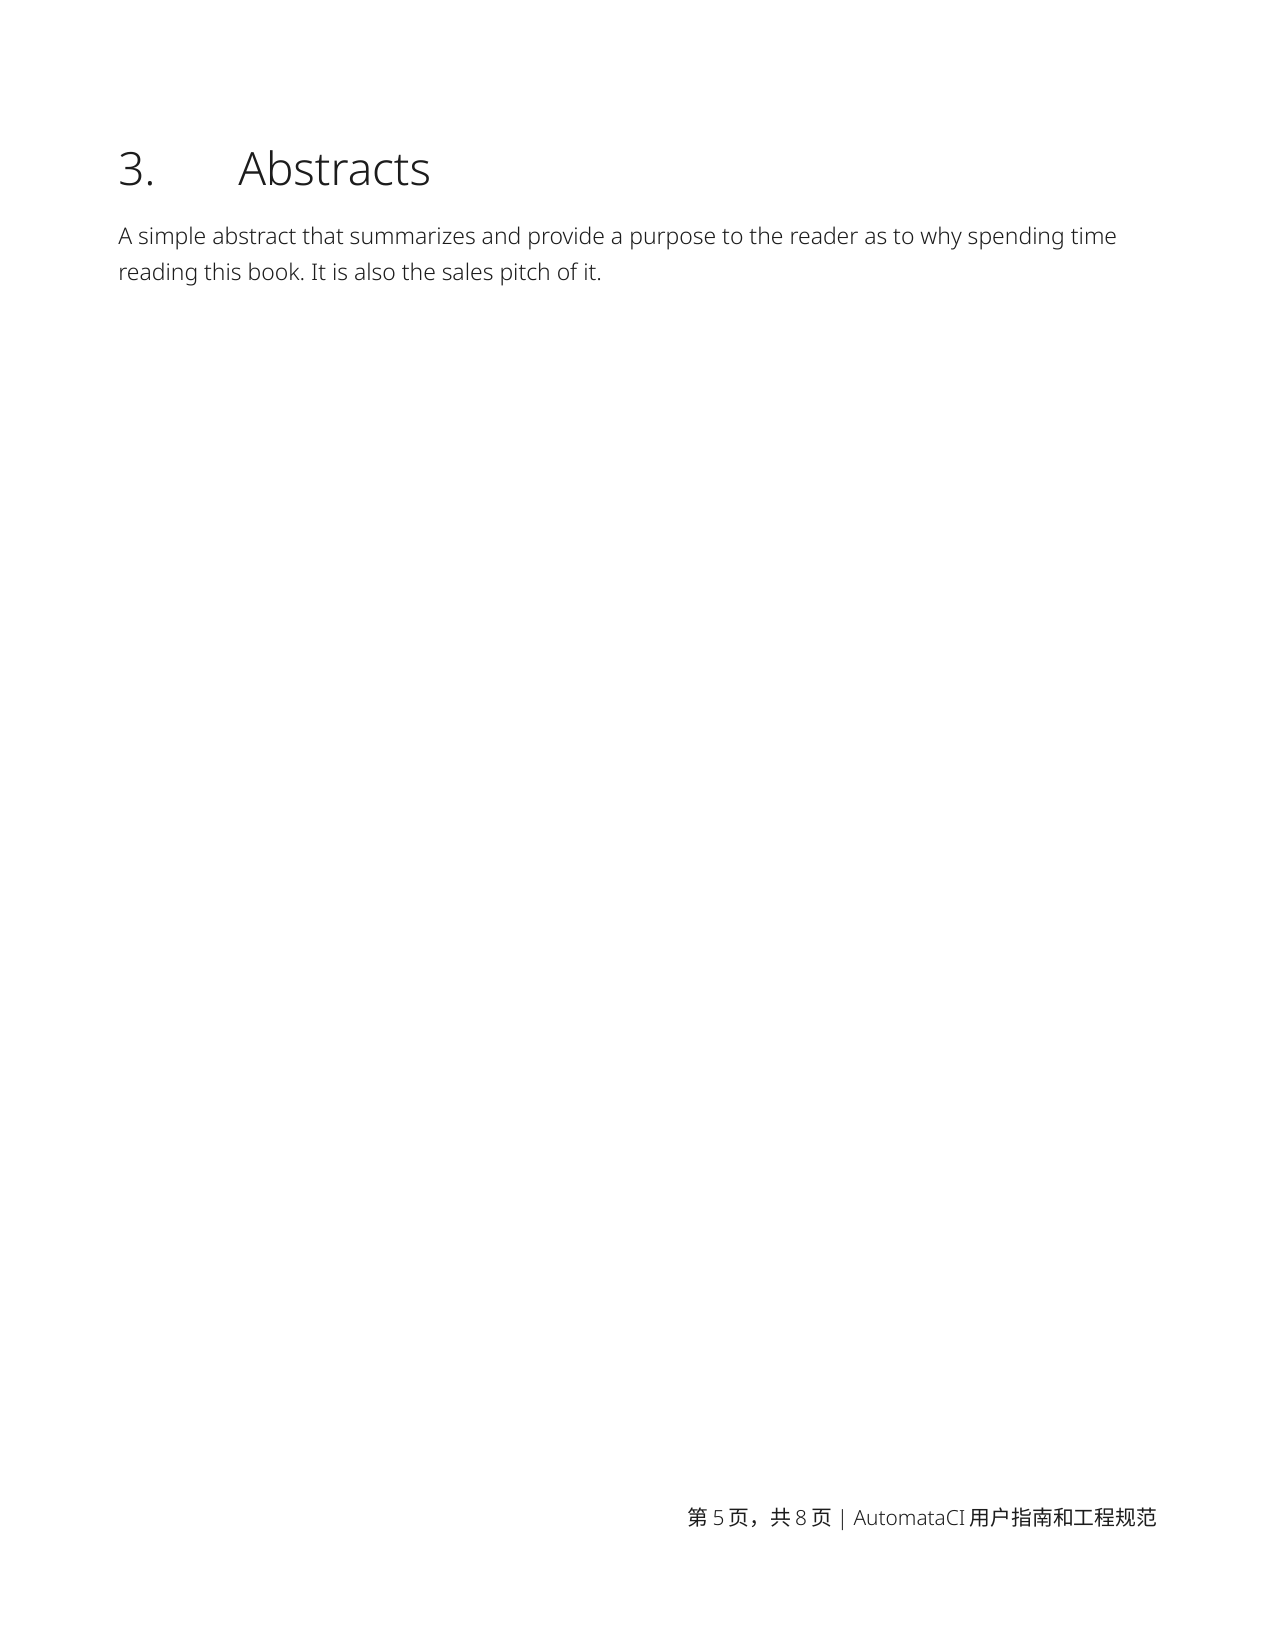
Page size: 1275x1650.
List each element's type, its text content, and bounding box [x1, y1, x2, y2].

subtitle Abstracts [118, 136, 1157, 198]
text A simple abstract that summarizes and provide a purpose to the reader as to why spending time reading this book. It is also the sales pitch of it. [118, 220, 1157, 287]
